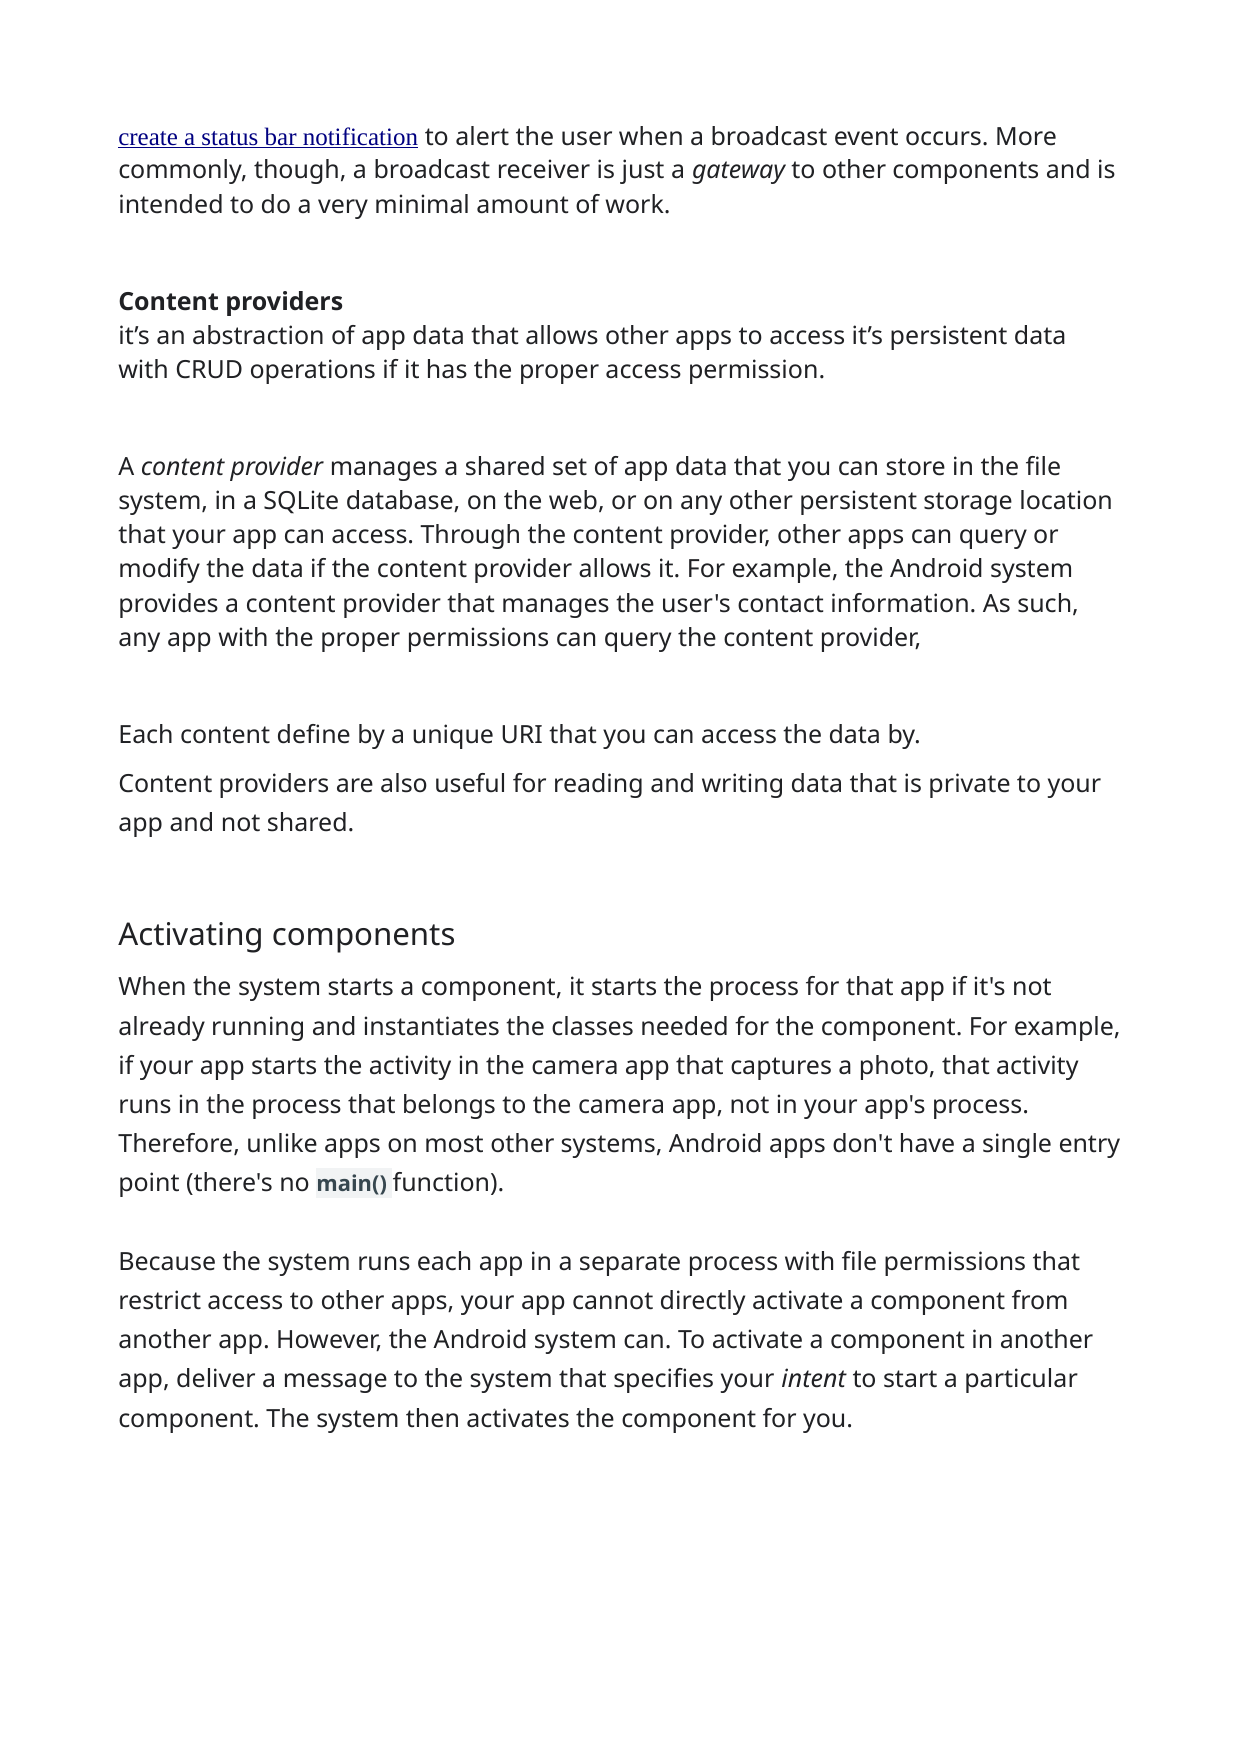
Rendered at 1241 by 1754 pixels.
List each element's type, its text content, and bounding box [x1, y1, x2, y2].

subtitle Activating components [118, 912, 1122, 954]
list A content provider manages a shared set of app data that you can store in the file system, in a SQLite database, on the web, or on any other persistent storage location that your app can access. Through the content provider, other apps can query or modify the data if the content provider allows it. For example, the Android system provides a content provider that manages the user's contact information. As such, any app with the proper permissions can query the content provider, [118, 449, 1122, 653]
list Content providers it’s an abstraction of app data that allows other apps to access it’s persistent data with CRUD operations if it has the proper access permission. [118, 283, 1122, 386]
text Because the system runs each app in a separate process with file permissions that restrict access to other apps, your app cannot directly activate a component from another app. However, the Android system can. To activate a component in another app, deliver a message to the system that specifies your intent to start a particular component. The system then activates the component for you. [118, 1244, 1122, 1434]
text Content providers are also useful for reading and writing data that is private to your app and not shared. [118, 765, 1122, 838]
list create a status bar notification to alert the user when a broadcast event occurs. More commonly, though, a broadcast receiver is just a gateway to other components and is intended to do a very minimal amount of work. [118, 118, 1122, 220]
list Each content define by a unique URI that you can access the data by. [118, 717, 1122, 751]
text When the system starts a component, it starts the process for that app if it's not already running and instantiates the classes needed for the component. For example, if your app starts the activity in the camera app that captures a photo, that activity runs in the process that belongs to the camera app, not in your app's process. Therefore, unlike apps on most other systems, Android apps don't have a single entry point (there's no main() function). [118, 969, 1122, 1199]
